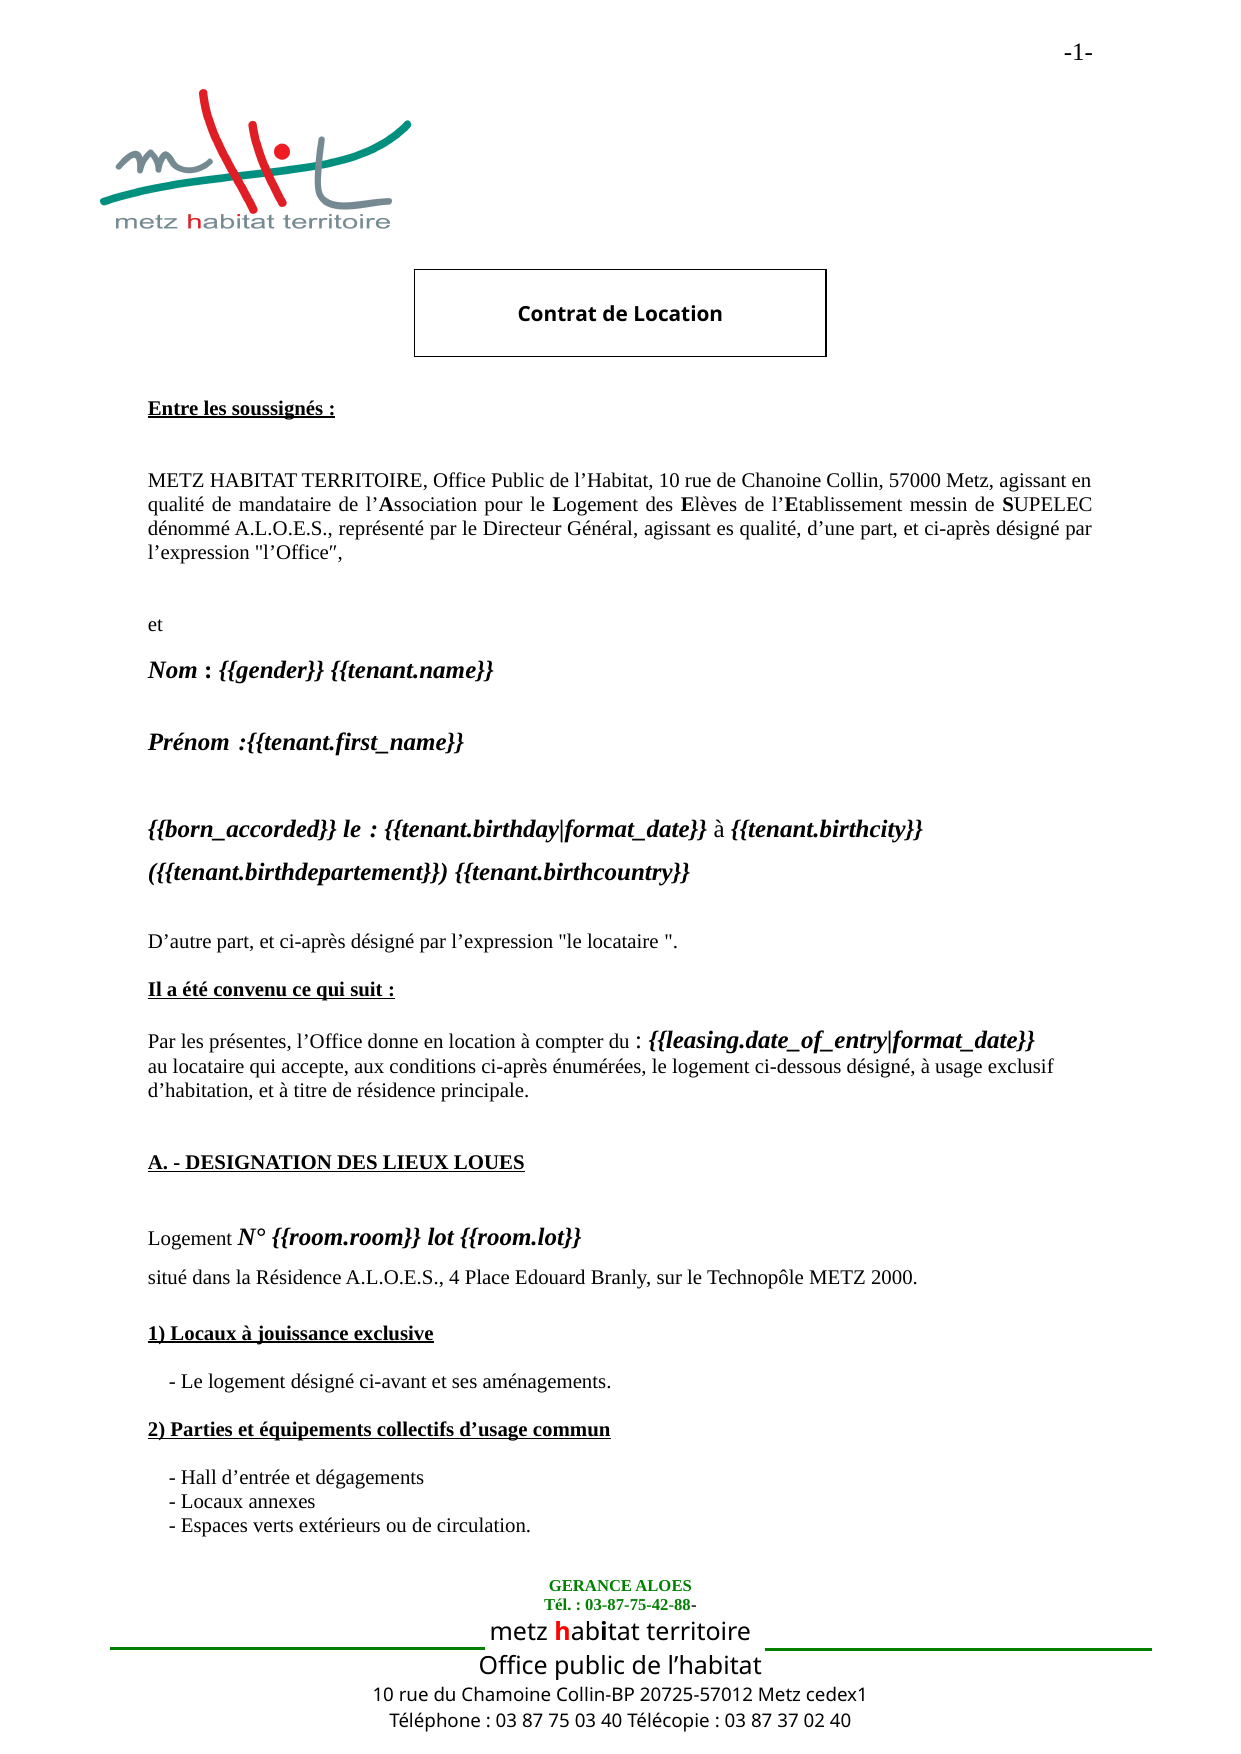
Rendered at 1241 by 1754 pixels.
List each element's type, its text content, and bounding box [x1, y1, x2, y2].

subtitle A. - DESIGNATION DES LIEUX LOUES [148, 1150, 1093, 1174]
text - Hall d’entrée et dégagements [148, 1465, 1093, 1489]
text 10 rue du Chamoine Collin-BP 20725-57012 Metz cedex1 [148, 1682, 1093, 1707]
text Par les présentes, l’Office donne en location à compter du : {{leasing.date_of_entry|format_date}} [148, 1025, 1093, 1054]
text Entre les soussignés : [148, 396, 1093, 420]
text {{born_accorded}} le : {{tenant.birthday|format_date}} à {{tenant.birthcity}} ({{tenant.birthdepartement}}) {{tenant.birthcountry}} [148, 814, 1093, 886]
text - Espaces verts extérieurs ou de circulation. [148, 1513, 1093, 1537]
picture [91, 78, 414, 240]
text Office public de l’habitat [148, 1648, 1093, 1682]
text - Le logement désigné ci-avant et ses aménagements. [148, 1368, 1093, 1393]
text Il a été convenu ce qui suit : [148, 977, 1093, 1001]
text D’autre part, et ci-après désigné par l’expression "le locataire ". [148, 929, 1093, 953]
text metz habitat territoire [148, 1614, 1093, 1648]
subtitle Nom : {{gender}} {{tenant.name}} [148, 656, 1093, 684]
text - Locaux annexes [148, 1489, 1093, 1513]
text et [148, 612, 1093, 636]
text Téléphone : 03 87 75 03 40 Télécopie : 03 87 37 02 40 [148, 1707, 1093, 1733]
text Contrat de Location [415, 297, 825, 356]
text 1) Locaux à jouissance exclusive [148, 1320, 1093, 1344]
text GERANCE ALOES [148, 1575, 1093, 1594]
text Logement N° {{room.room}} lot {{room.lot}} [148, 1222, 1093, 1251]
text Prénom :{{tenant.first_name}} [148, 727, 1093, 756]
text au locataire qui accepte, aux conditions ci-après énumérées, le logement ci-dessous désigné, à usage exclusif d’habitation, et à titre de résidence principale. [148, 1054, 1093, 1102]
text METZ HABITAT TERRITOIRE, Office Public de l’Habitat, 10 rue de Chanoine Collin, 57000 Metz, agissant en qualité de mandataire de l’Association pour le Logement des Elèves de l’Etablissement messin de SUPELEC dénommé A.L.O.E.S., représenté par le Directeur Général, agissant es qualité, d’une part, et ci-après désigné par l’expression "l’Office″, [148, 468, 1093, 564]
text Tél. : 03-87-75-42-88- [148, 1594, 1093, 1614]
text situé dans la Résidence A.L.O.E.S., 4 Place Edouard Branly, sur le Technopôle METZ 2000. [148, 1265, 1093, 1289]
text 2) Parties et équipements collectifs d’usage commun [148, 1417, 1093, 1441]
